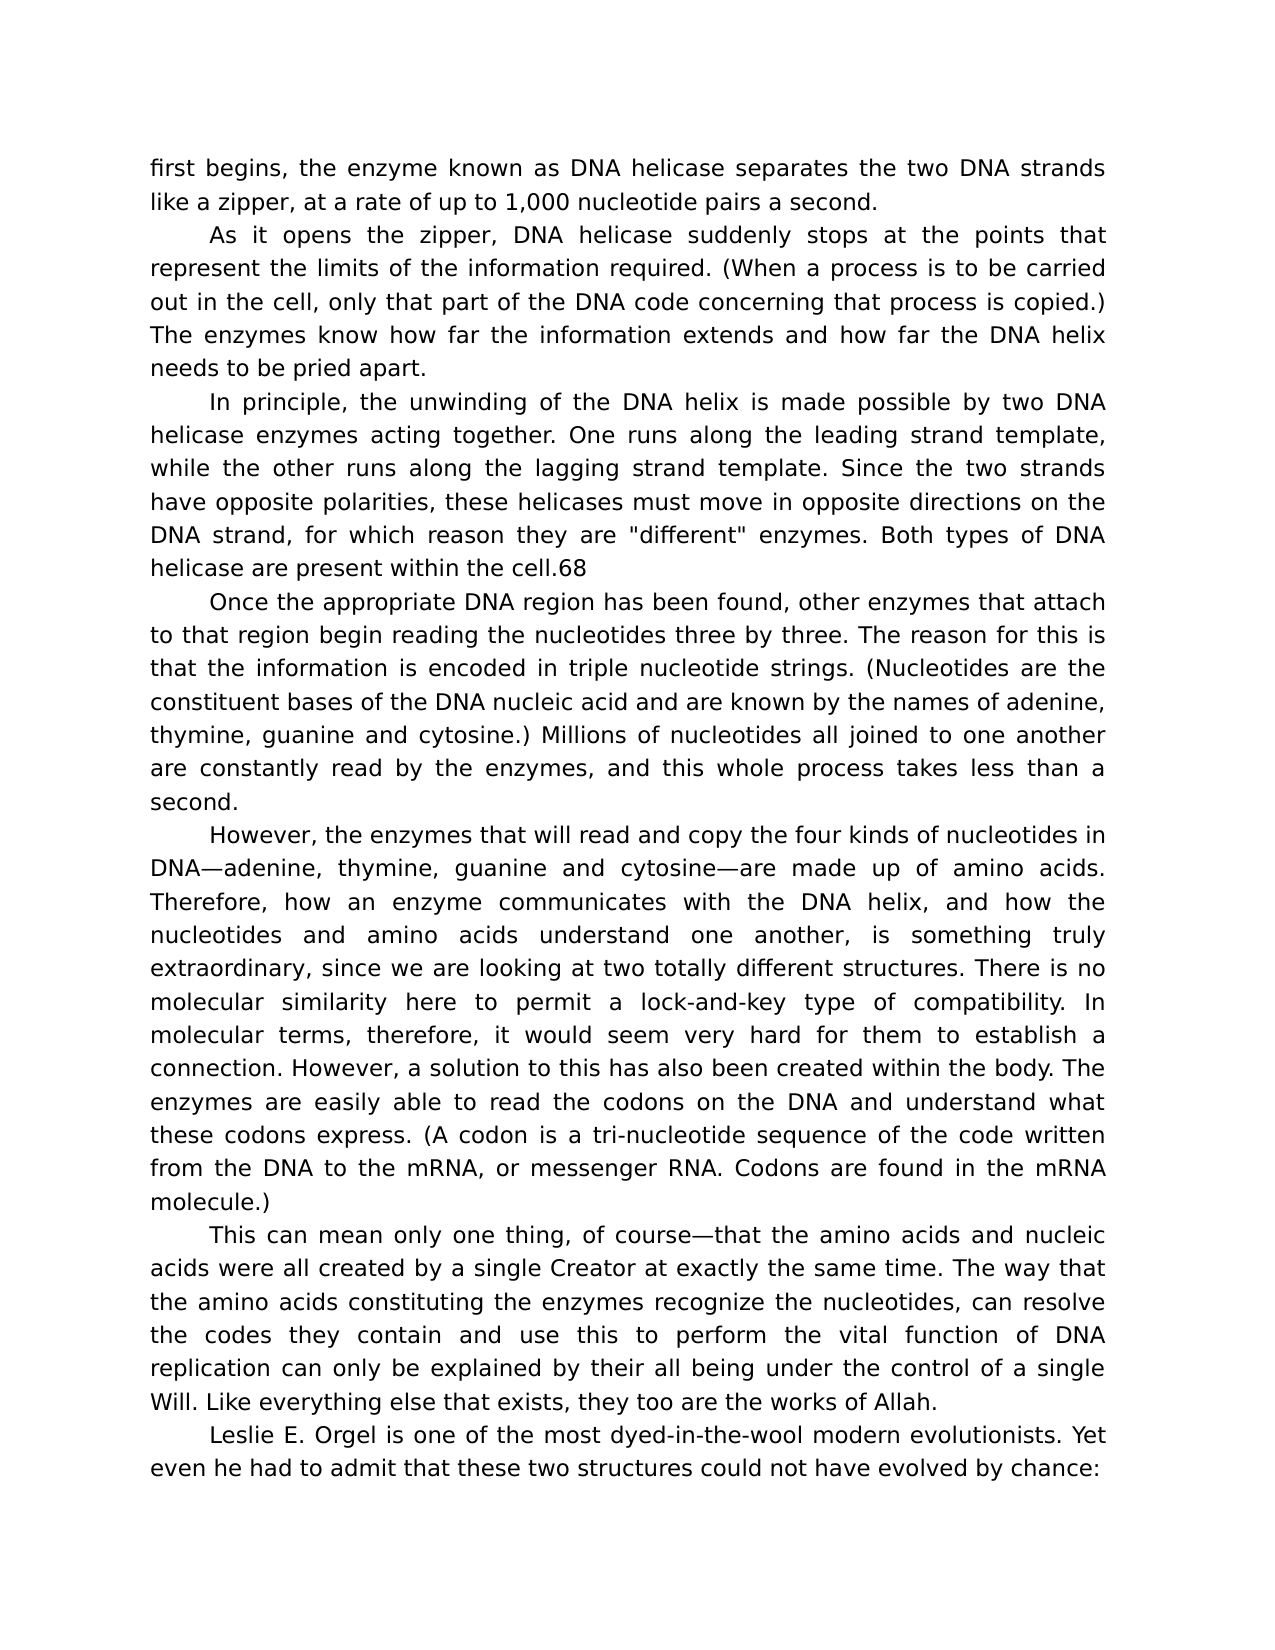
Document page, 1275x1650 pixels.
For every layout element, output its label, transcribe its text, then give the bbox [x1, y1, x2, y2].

text Once the appropriate DNA region has been found, other enzymes that attach to that region begin reading the nucleotides three by three. The reason for this is that the information is encoded in triple nucleotide strings. (Nucleotides are the constituent bases of the DNA nucleic acid and are known by the names of adenine, thymine, guanine and cytosine.) Millions of nucleotides all joined to one another are constantly read by the enzymes, and this whole process takes less than a second. [150, 583, 1107, 817]
text In principle, the unwinding of the DNA helix is made possible by two DNA helicase enzymes acting together. One runs along the leading strand template, while the other runs along the lagging strand template. Since the two strands have opposite polarities, these helicases must move in opposite directions on the DNA strand, for which reason they are "different" enzymes. Both types of DNA helicase are present within the cell.68 [150, 383, 1107, 583]
text This can mean only one thing, of course—that the amino acids and nucleic acids were all created by a single Creator at exactly the same time. The way that the amino acids constituting the enzymes recognize the nucleotides, can resolve the codes they contain and use this to perform the vital function of DNA replication can only be explained by their all being under the control of a single Will. Like everything else that exists, they too are the works of Allah. [150, 1217, 1107, 1417]
text first begins, the enzyme known as DNA helicase separates the two DNA strands like a zipper, at a rate of up to 1,000 nucleotide pairs a second. [150, 150, 1107, 217]
text However, the enzymes that will read and copy the four kinds of nucleotides in DNA—adenine, thymine, guanine and cytosine—are made up of amino acids. Therefore, how an enzyme communicates with the DNA helix, and how the nucleotides and amino acids understand one another, is something truly extraordinary, since we are looking at two totally different structures. There is no molecular similarity here to permit a lock-and-key type of compatibility. In molecular terms, therefore, it would seem very hard for them to establish a connection. However, a solution to this has also been created within the body. The enzymes are easily able to read the codons on the DNA and understand what these codons express. (A codon is a tri-nucleotide sequence of the code written from the DNA to the mRNA, or messenger RNA. Codons are found in the mRNA molecule.) [150, 817, 1107, 1217]
text As it opens the zipper, DNA helicase suddenly stops at the points that represent the limits of the information required. (When a process is to be carried out in the cell, only that part of the DNA code concerning that process is copied.) The enzymes know how far the information extends and how far the DNA helix needs to be pried apart. [150, 217, 1107, 383]
text Leslie E. Orgel is one of the most dyed-in-the-wool modern evolutionists. Yet even he had to admit that these two structures could not have evolved by chance: [150, 1417, 1107, 1483]
